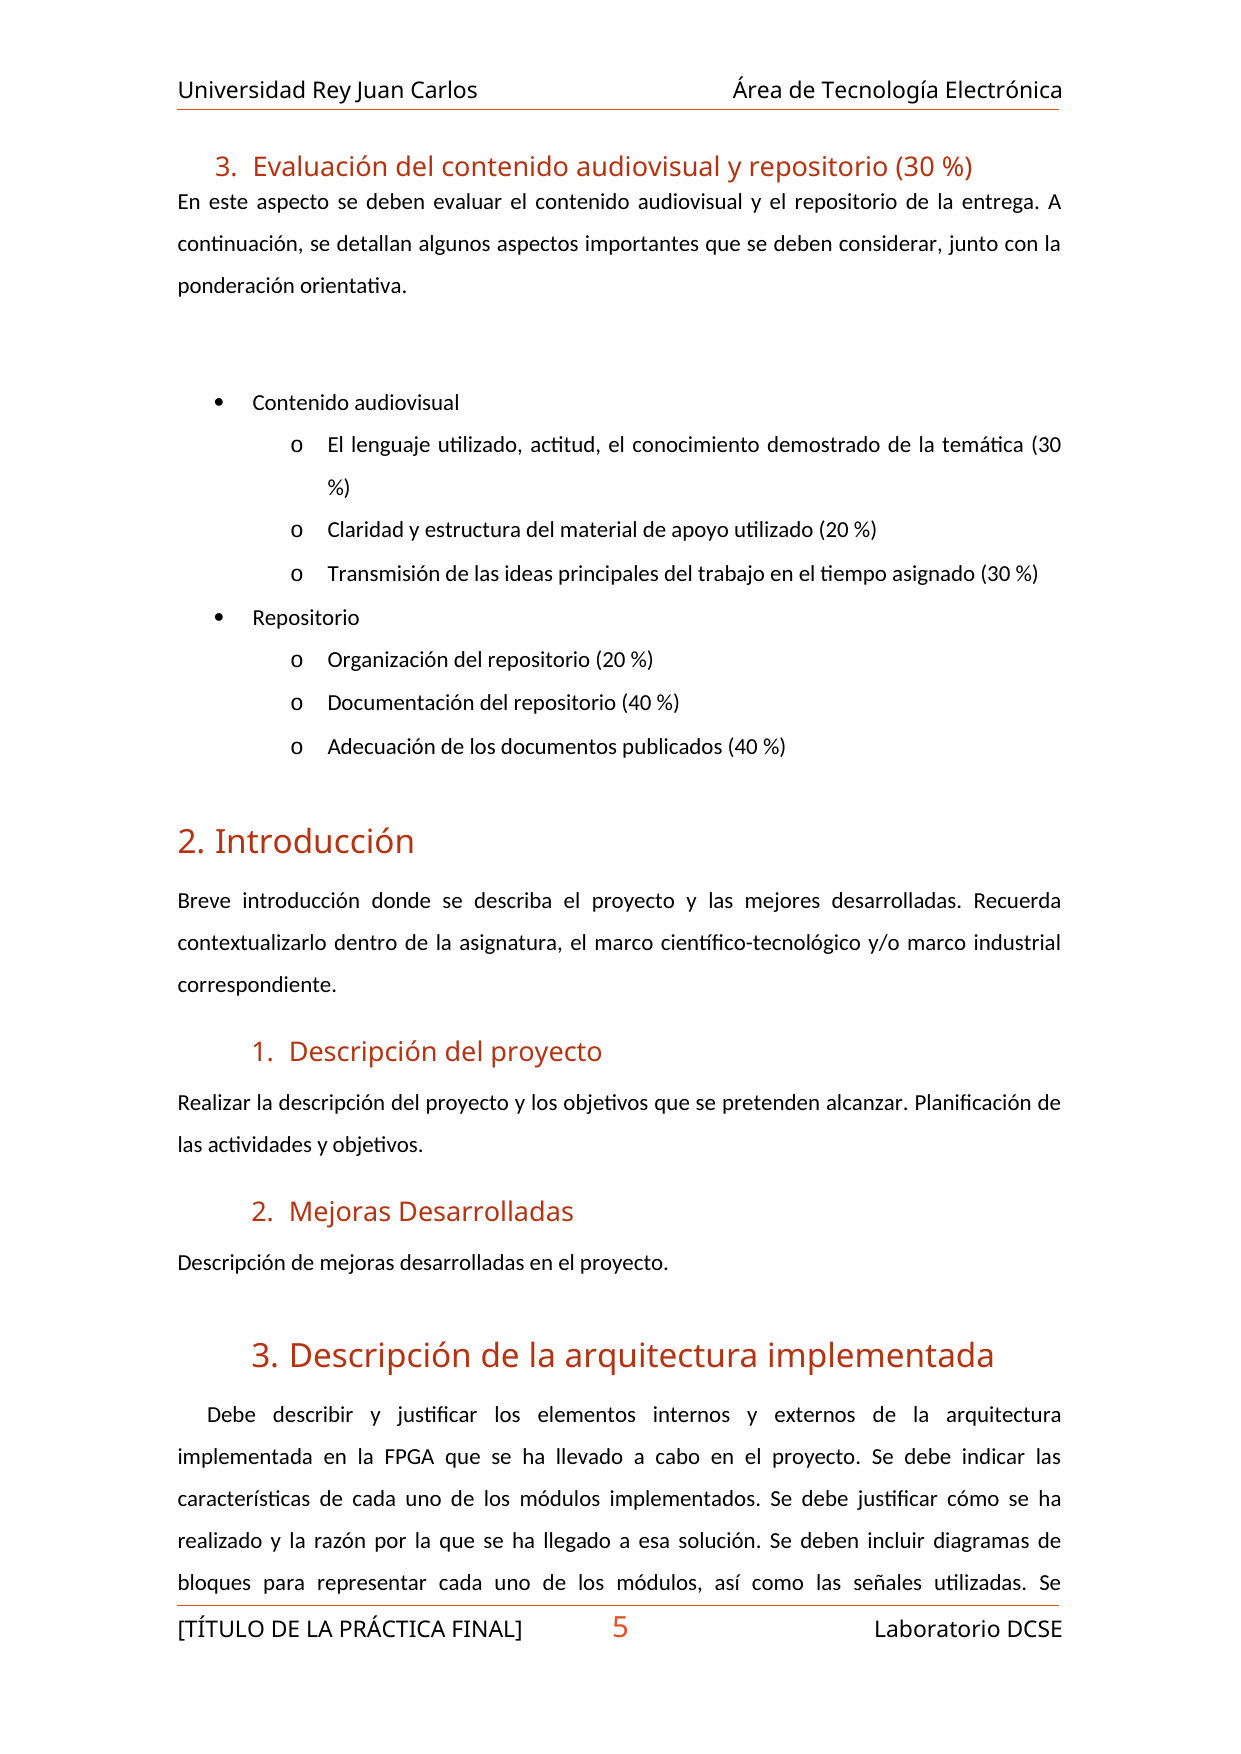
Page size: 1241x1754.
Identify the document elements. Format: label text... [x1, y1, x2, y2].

list Claridad y estructura del material de apoyo utilizado (20 %) [290, 515, 1063, 544]
list Mejoras Desarrolladas [251, 1193, 1063, 1229]
list El lenguaje utilizado, actitud, el conocimiento demostrado de la temática (30 %) [290, 430, 1063, 501]
text Realizar la descripción del proyecto y los objetivos que se pretenden alcanzar. Planificación de las actividades y objetivos. [177, 1088, 1063, 1158]
text Descripción de mejoras desarrolladas en el proyecto. [177, 1248, 1063, 1276]
list Organización del repositorio (20 %) [290, 645, 1063, 674]
text En este aspecto se deben evaluar el contenido audiovisual y el repositorio de la entrega. A continuación, se detallan algunos aspectos importantes que se deben considerar, junto con la ponderación orientativa. [177, 187, 1063, 299]
list Descripción del proyecto [251, 1033, 1063, 1069]
list Contenido audiovisual [215, 388, 1063, 416]
list Repositorio [215, 603, 1063, 631]
list Descripción de la arquitectura implementada [251, 1332, 1063, 1377]
text Breve introducción donde se describa el proyecto y las mejores desarrolladas. Recuerda contextualizarlo dentro de la asignatura, el marco científico-tecnológico y/o marco industrial correspondiente. [177, 886, 1063, 998]
list Introducción [177, 818, 1063, 863]
list Transmisión de las ideas principales del trabajo en el tiempo asignado (30 %) [290, 559, 1063, 588]
list Documentación del repositorio (40 %) [290, 688, 1063, 718]
text Debe describir y justificar los elementos internos y externos de la arquitectura implementada en la FPGA que se ha llevado a cabo en el proyecto. Se debe indicar las características de cada uno de los módulos implementados. Se debe justificar cómo se ha realizado y la razón por la que se ha llegado a esa solución. Se deben incluir diagramas de bloques para representar cada uno de los módulos, así como las señales utilizadas. Se [177, 1400, 1063, 1596]
list Adecuación de los documentos publicados (40 %) [290, 732, 1063, 761]
list Evaluación del contenido audiovisual y repositorio (30 %) [215, 148, 1063, 184]
